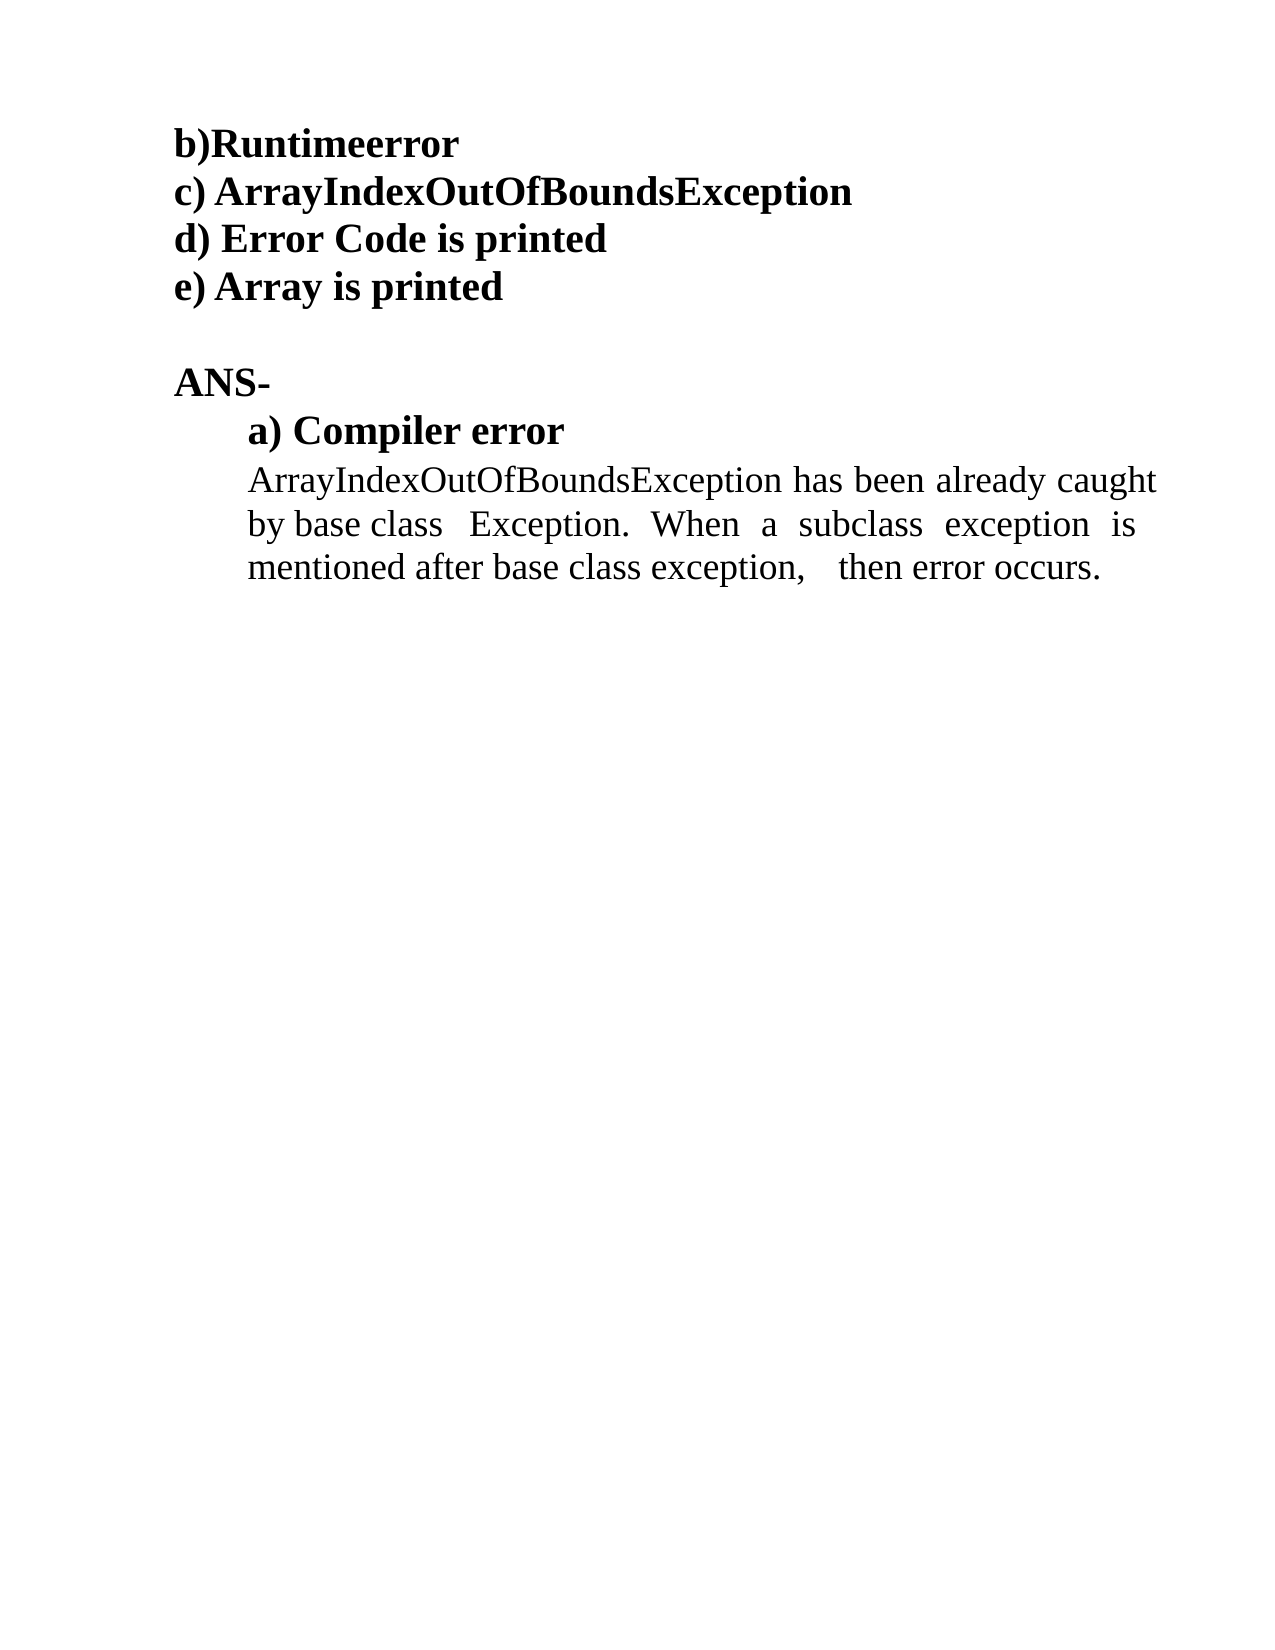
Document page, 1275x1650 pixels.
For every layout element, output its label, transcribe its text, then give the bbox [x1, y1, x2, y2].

text ArrayIndexOutOfBoundsException has been already caught by base class Exception. When a subclass exception is mentioned after base class exception, then error occurs. [173, 453, 1158, 588]
text b)Runtimeerror [173, 118, 1158, 166]
text d) Error Code is printed [173, 214, 1158, 262]
text ANS- [173, 358, 1158, 406]
text c) ArrayIndexOutOfBoundsException [173, 166, 1158, 214]
text a) Compiler error [173, 406, 1158, 453]
text e) Array is printed [173, 262, 1158, 310]
